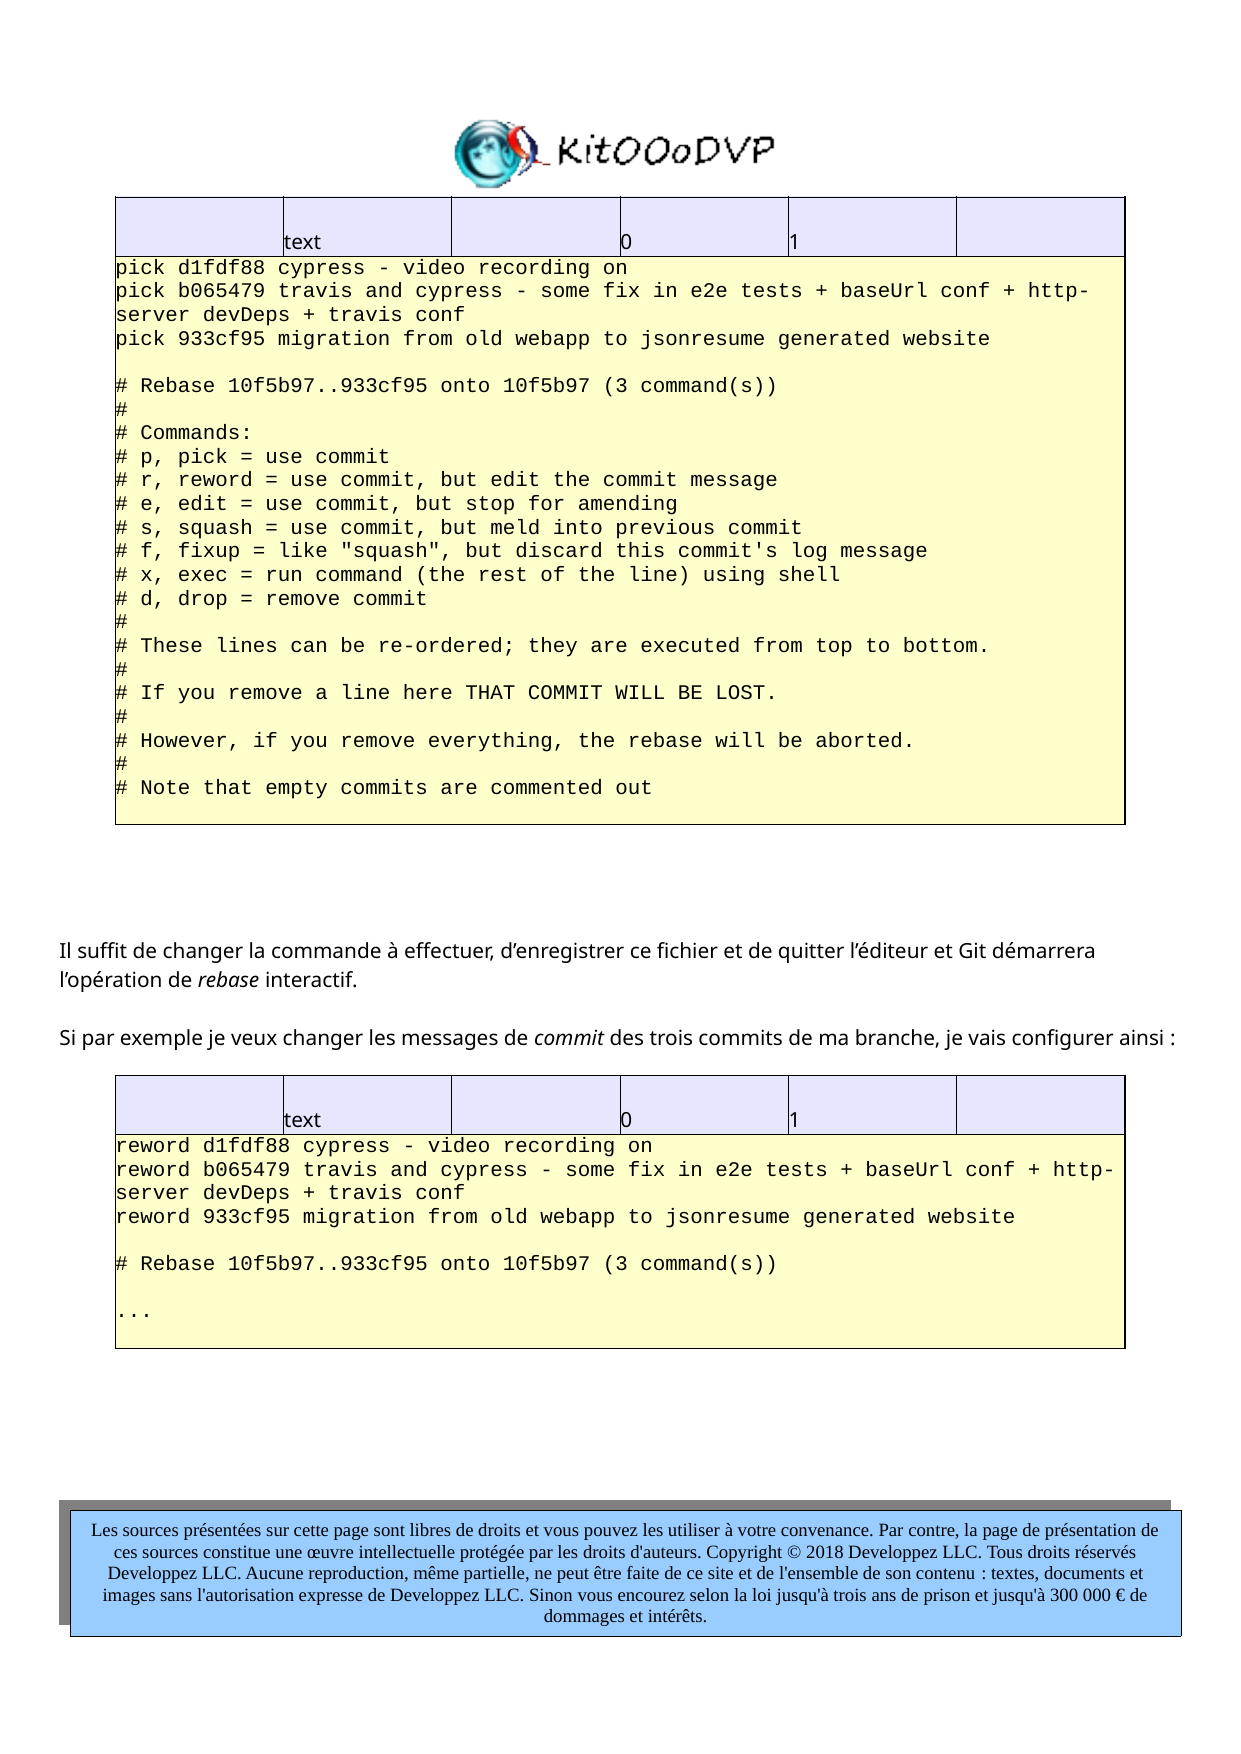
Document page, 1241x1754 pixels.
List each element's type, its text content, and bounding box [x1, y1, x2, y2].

text Si par exemple je veux changer les messages de commit des trois commits de ma branche, je vais configurer ainsi : [59, 1023, 1181, 1051]
table_header [957, 198, 1124, 256]
picture [453, 118, 781, 191]
table_header text [284, 1076, 451, 1134]
table_header [452, 1076, 620, 1134]
text Il suffit de changer la commande à effectuer, d’enregistrer ce fichier et de quitter l’éditeur et Git démarrera l’opération de rebase interactif. [59, 936, 1181, 993]
table_header 0 [621, 1076, 788, 1134]
table_header [116, 198, 283, 256]
table_header 1 [789, 1076, 956, 1134]
table_header [957, 1076, 1124, 1134]
table_header [452, 198, 620, 256]
table_header text [284, 198, 451, 256]
table_header [116, 1076, 283, 1134]
table_header 1 [789, 198, 956, 256]
table_header 0 [621, 198, 788, 256]
